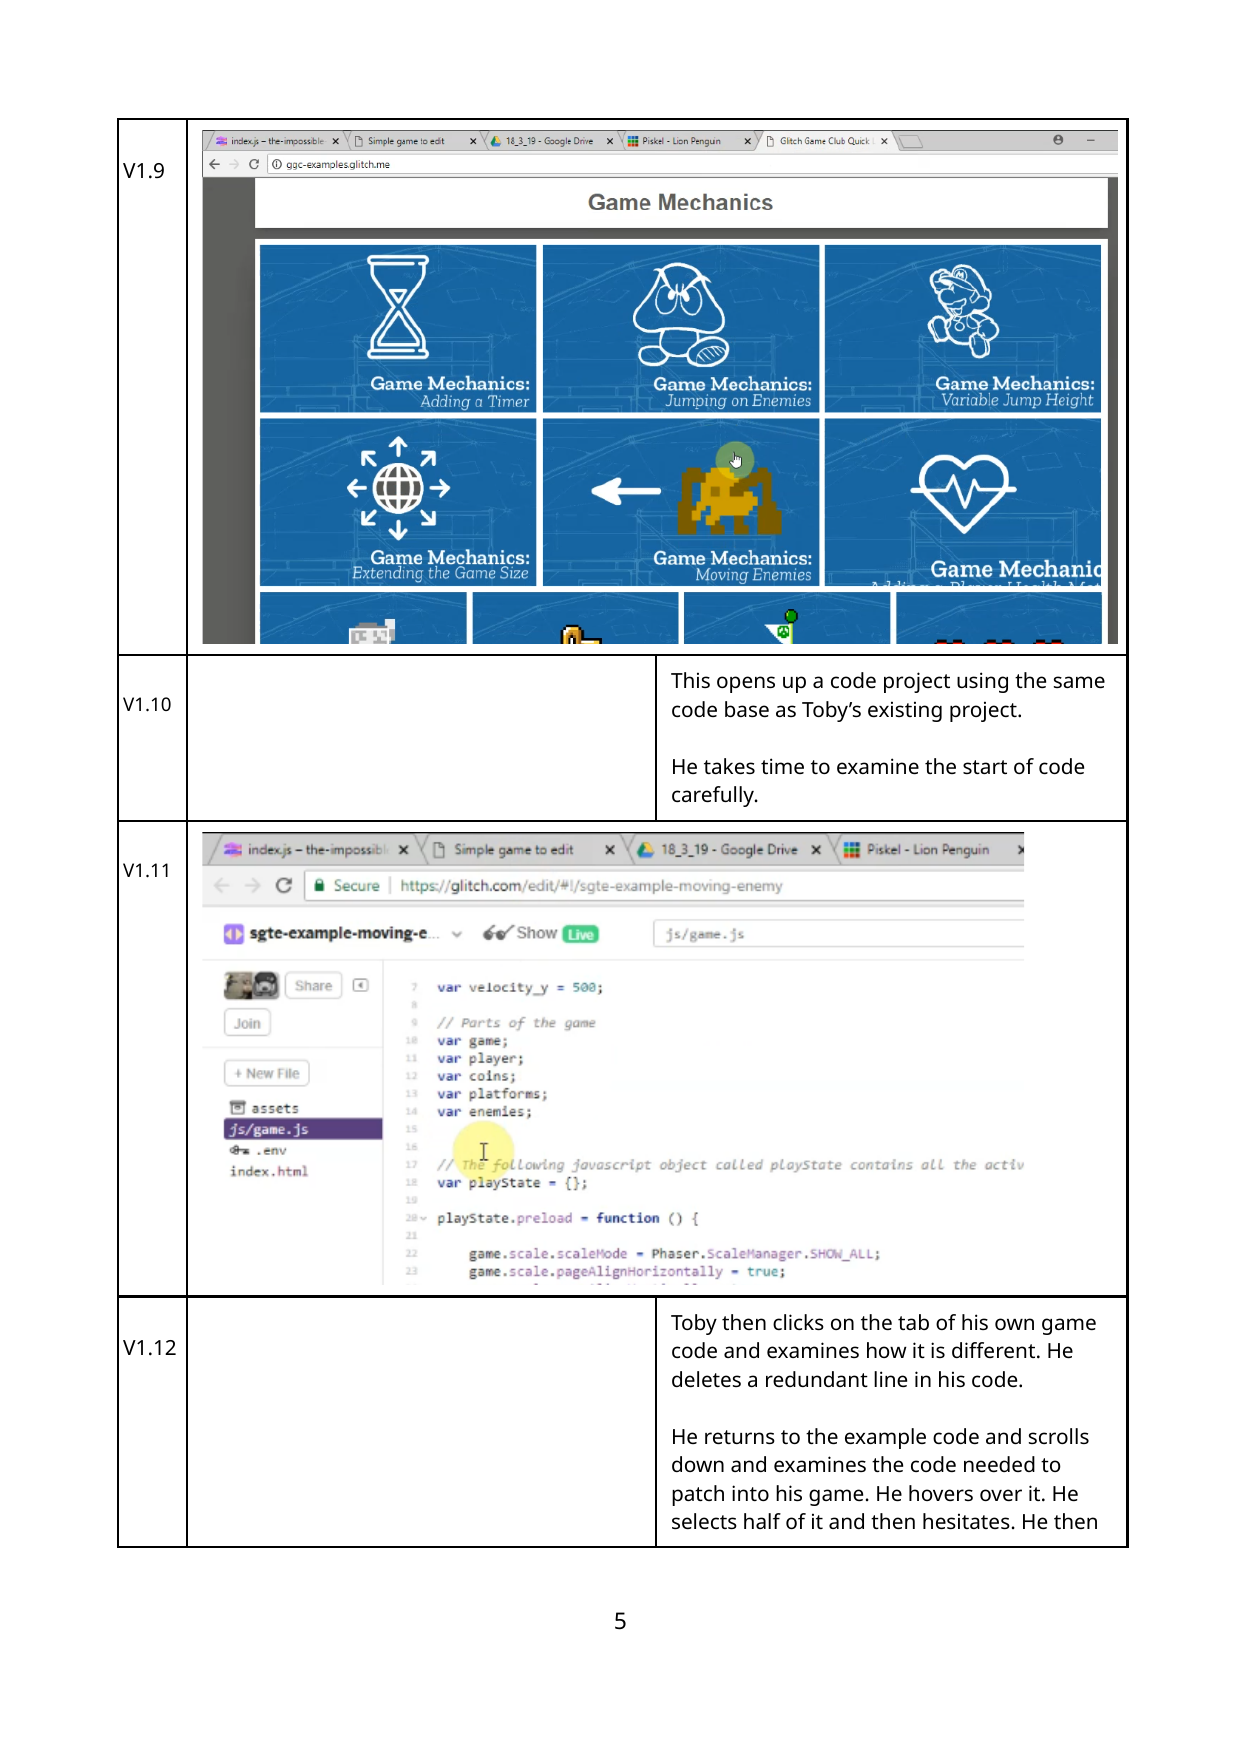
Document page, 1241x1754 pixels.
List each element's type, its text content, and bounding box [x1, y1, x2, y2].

table_cell This opens up a code project using the same code base as Toby’s existing project. He takes time to examine the start of code carefully. [657, 656, 1126, 819]
table_cell Toby then clicks on the tab of his own game code and examines how it is different. He deletes a redundant line in his code. He returns to the example code and scrolls down and examines the code needed to patch into his game. He hovers over it. He selects half of it and then hesitates. He then [657, 1298, 1126, 1546]
picture [202, 130, 1118, 644]
table_cell [188, 656, 655, 819]
table_cell V1.10 [119, 656, 186, 819]
picture [202, 832, 1025, 1285]
table_cell V1.12 [119, 1298, 186, 1546]
table_cell [188, 1298, 655, 1546]
table_cell [188, 822, 1126, 1295]
table_cell V1.11 [119, 822, 186, 1295]
table_cell V1.9 [119, 120, 186, 654]
table_cell [188, 120, 1126, 654]
